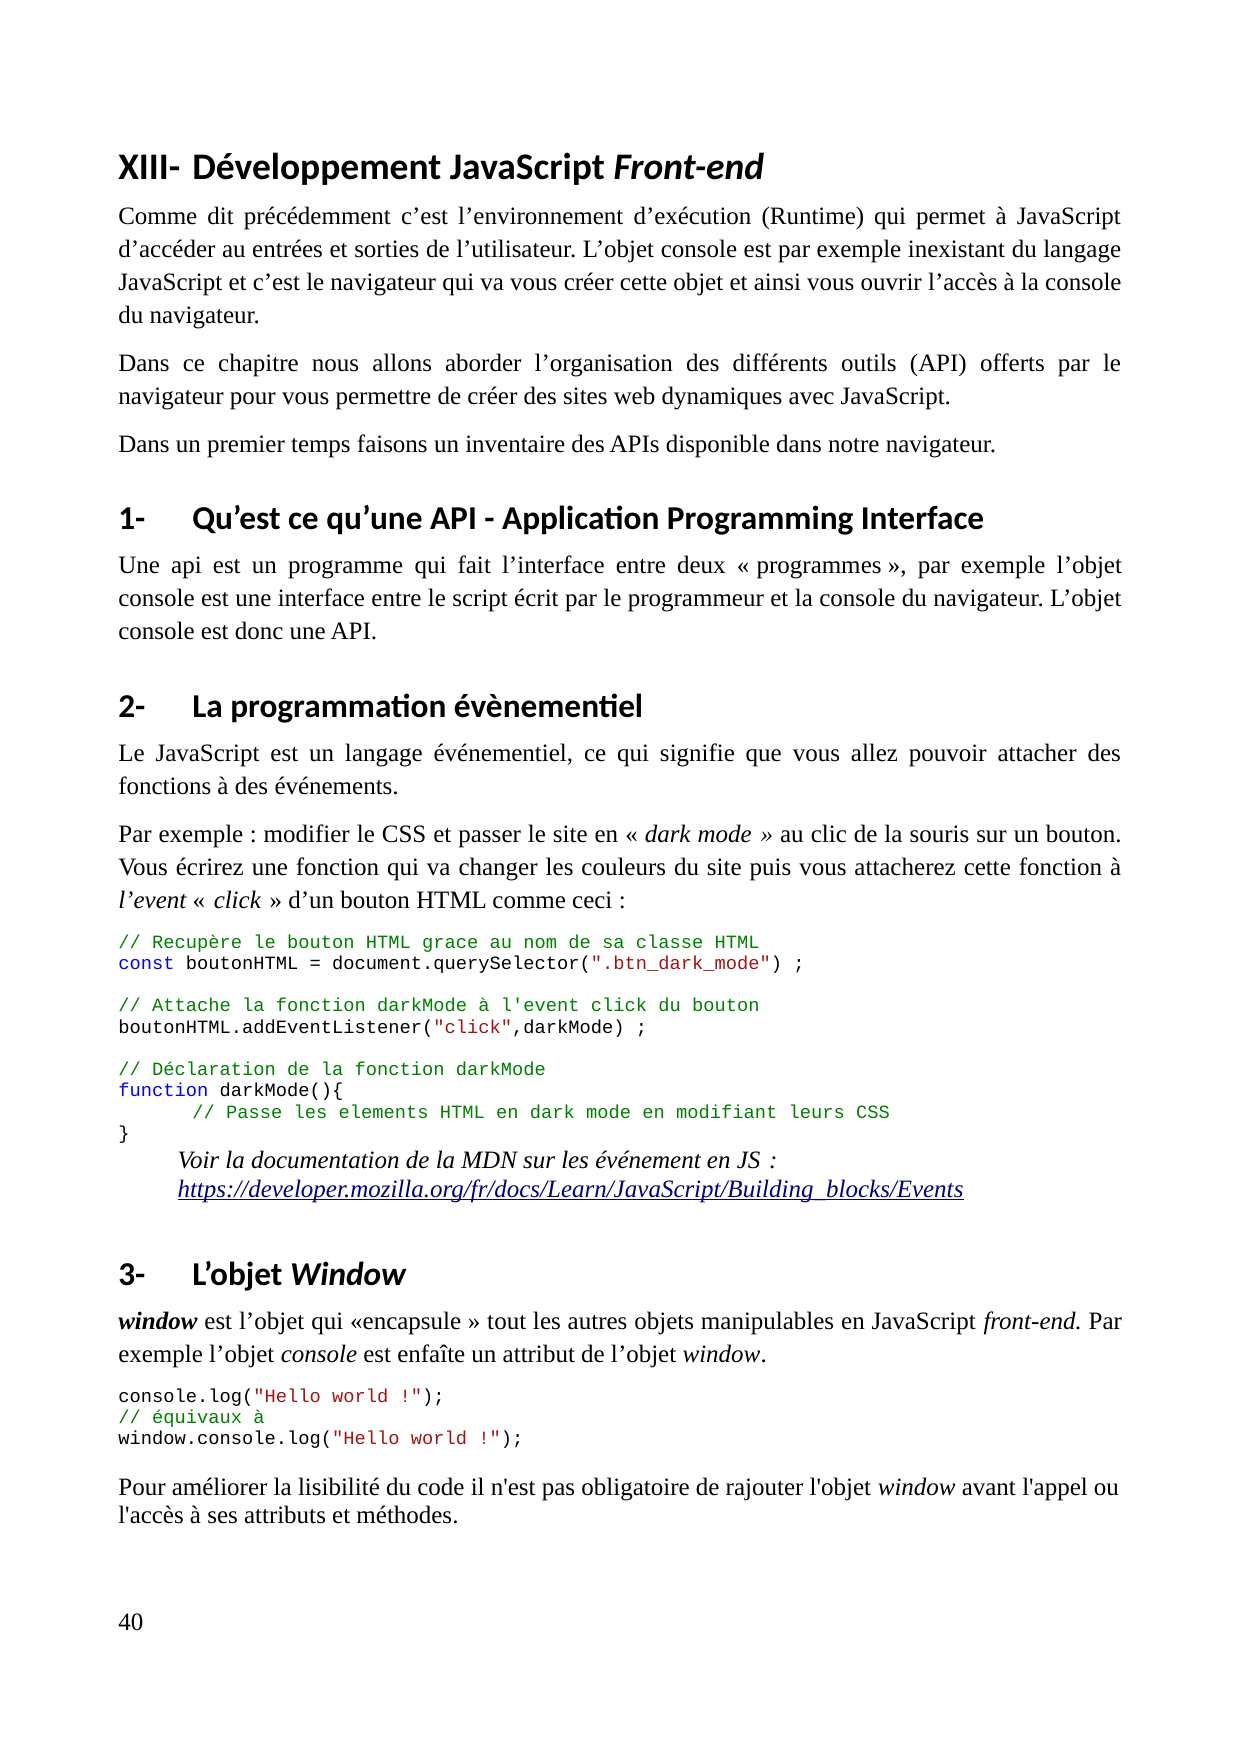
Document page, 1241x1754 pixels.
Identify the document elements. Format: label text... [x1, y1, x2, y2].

text Comme dit précédemment c’est l’environnement d’exécution (Runtime) qui permet à JavaScript d’accéder au entrées et sorties de l’utilisateur. L’objet console est par exemple inexistant du langage JavaScript et c’est le navigateur qui va vous créer cette objet et ainsi vous ouvrir l’accès à la console du navigateur. [118, 201, 1122, 329]
text // Attache la fonction darkMode à l'event click du bouton [118, 996, 1122, 1017]
text console.log("Hello world !"); [118, 1387, 1122, 1408]
text Dans ce chapitre nous allons aborder l’organisation des différents outils (API) offerts par le navigateur pour vous permettre de créer des sites web dynamiques avec JavaScript. [118, 348, 1122, 410]
text window est l’objet qui «encapsule » tout les autres objets manipulables en JavaScript front-end. Par exemple l’objet console est enfaîte un attribut de l’objet window. [118, 1306, 1122, 1368]
text boutonHTML.addEventListener("click",darkMode) ; [118, 1017, 1122, 1039]
text // Déclaration de la fonction darkMode [118, 1060, 1122, 1081]
subtitle L’objet Window [118, 1253, 1122, 1293]
text function darkMode(){ [118, 1081, 1122, 1102]
text Une api est un programme qui fait l’interface entre deux « programmes », par exemple l’objet console est une interface entre le script écrit par le programmeur et la console du navigateur. L’objet console est donc une API. [118, 550, 1122, 645]
text Pour améliorer la lisibilité du code il n'est pas obligatoire de rajouter l'objet window avant l'appel ou l'accès à ses attributs et méthodes. [118, 1472, 1122, 1529]
subtitle La programmation évènementiel [118, 685, 1122, 726]
text // Recupère le bouton HTML grace au nom de sa classe HTML [118, 932, 1122, 954]
text // Passe les elements HTML en dark mode en modifiant leurs CSS [118, 1102, 1122, 1124]
text Voir la documentation de la MDN sur les événement en JS : https://developer.mozilla.org/fr/docs/Learn/JavaScript/Building_blocks/Events [177, 1145, 1063, 1202]
subtitle Développement JavaScript Front-end [118, 143, 1122, 189]
text window.console.log("Hello world !"); [118, 1429, 1122, 1450]
text } [118, 1124, 1122, 1145]
text Dans un premier temps faisons un inventaire des APIs disponible dans notre navigateur. [118, 429, 1122, 457]
text const boutonHTML = document.querySelector(".btn_dark_mode") ; [118, 954, 1122, 975]
text // équivaux à [118, 1408, 1122, 1429]
subtitle Qu’est ce qu’une API - Application Programming Interface [118, 497, 1122, 538]
text Par exemple : modifier le CSS et passer le site en « dark mode » au clic de la souris sur un bouton. Vous écrirez une fonction qui va changer les couleurs du site puis vous attacherez cette fonction à l’event « click » d’un bouton HTML comme ceci : [118, 819, 1122, 913]
text Le JavaScript est un langage événementiel, ce qui signifie que vous allez pouvoir attacher des fonctions à des événements. [118, 738, 1122, 800]
